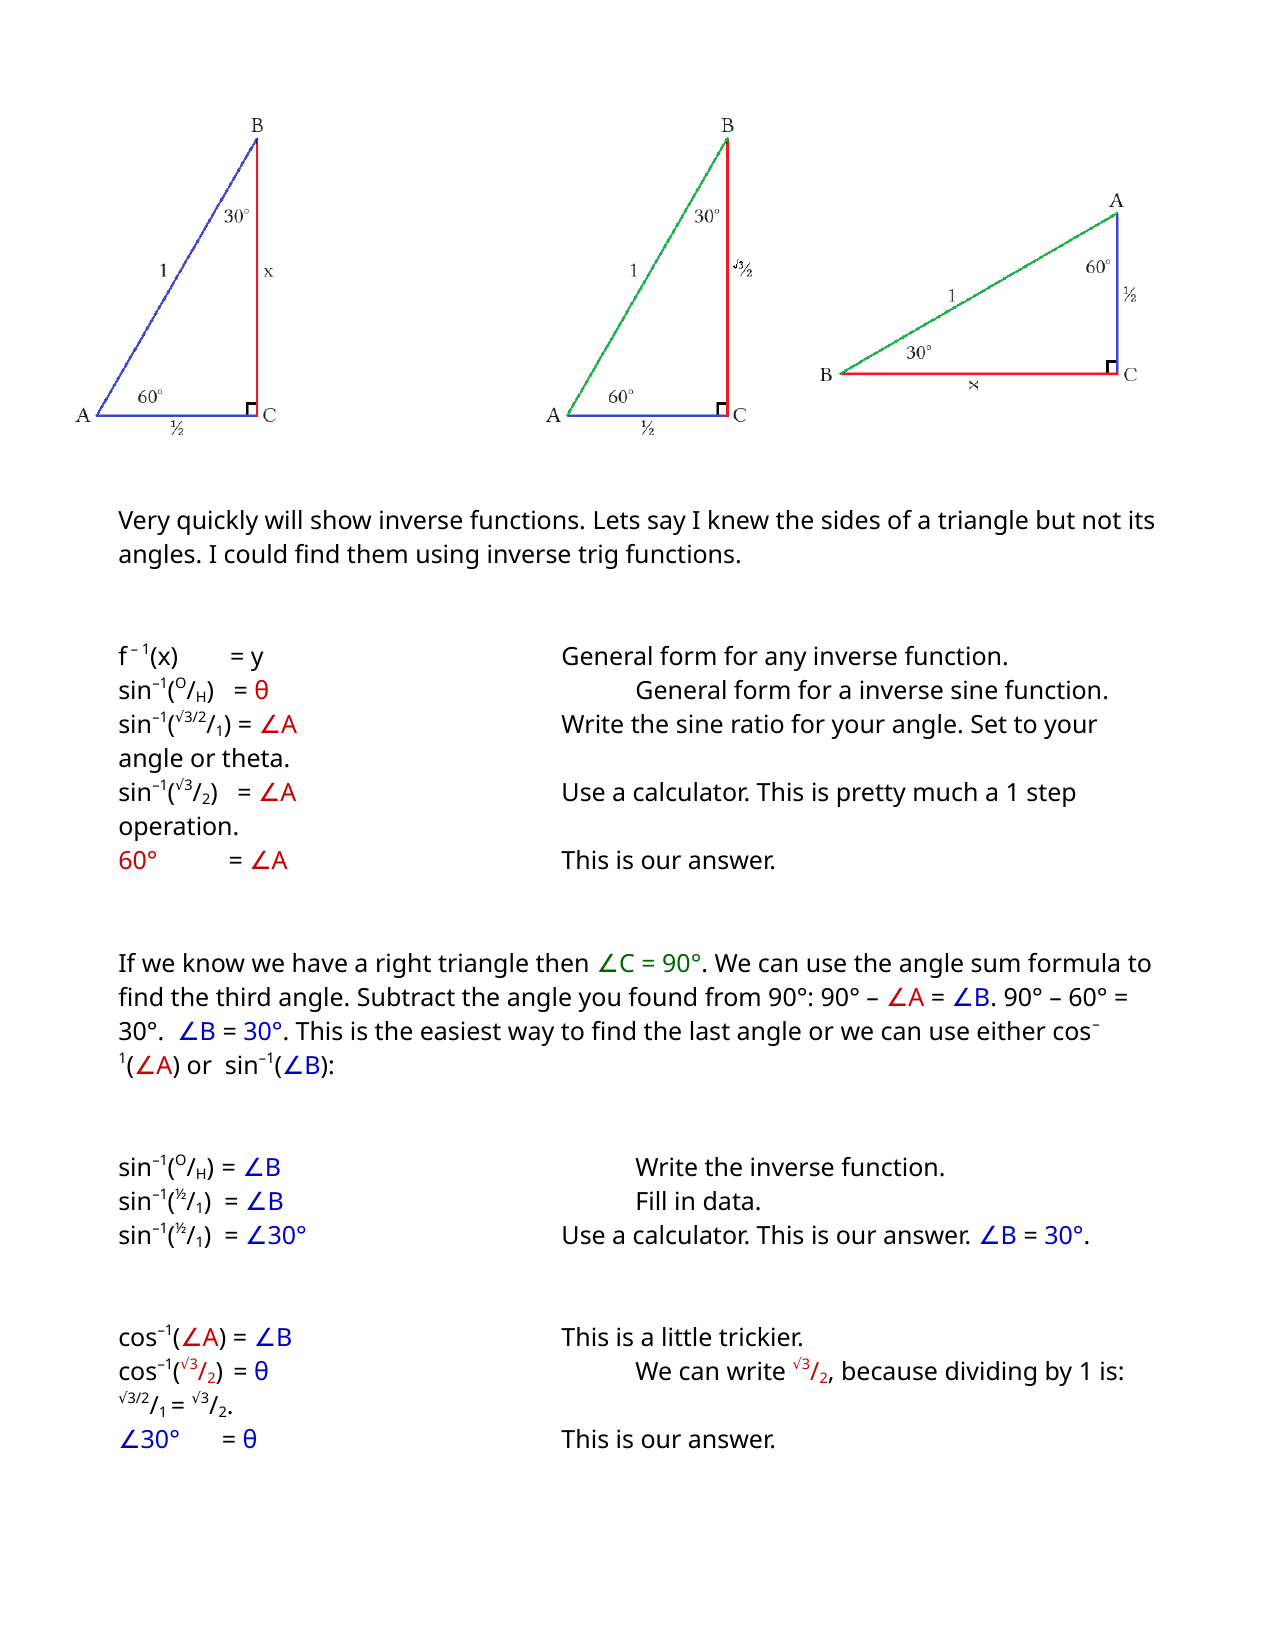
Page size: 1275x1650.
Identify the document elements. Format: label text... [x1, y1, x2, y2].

text 60° = ∠A This is our answer. [118, 843, 1157, 877]
text sin–1(√3/2/1) = ∠A Write the sine ratio for your angle. Set to your angle or theta. [118, 707, 1157, 775]
text Very quickly will show inverse functions. Lets say I knew the sides of a triangle but not its angles. I could find them using inverse trig functions. [118, 502, 1157, 571]
text sin–1(O/H) = ∠B Write the inverse function. [118, 1149, 1157, 1184]
text If we know we have a right triangle then ∠C = 90°. We can use the angle sum formula to find the third angle. Subtract the angle you found from 90°: 90° – ∠A = ∠B. 90° – 60° = 30°. ∠B = 30°. This is the easiest way to find the last angle or we can use either cos–1(∠A) or sin–1(∠B): [118, 945, 1157, 1081]
text sin–1(½/1) = ∠30° Use a calculator. This is our answer. ∠B = 30°. [118, 1218, 1157, 1252]
text sin–1(O/H) = θ General form for a inverse sine function. [118, 673, 1157, 707]
text f – 1(x) = y General form for any inverse function. [118, 639, 1157, 673]
text cos–1(∠A) = ∠B This is a little trickier. [118, 1320, 1157, 1354]
text ∠30° = θ This is our answer. [118, 1422, 1157, 1456]
text cos–1(√3/2) = θ We can write √3/2, because dividing by 1 is: √3/2/1 = √3/2. [118, 1354, 1157, 1422]
text sin–1(½/1) = ∠B Fill in data. [118, 1184, 1157, 1218]
text sin–1(√3/2) = ∠A Use a calculator. This is pretty much a 1 step operation. [118, 775, 1157, 843]
picture [75, 118, 1200, 435]
